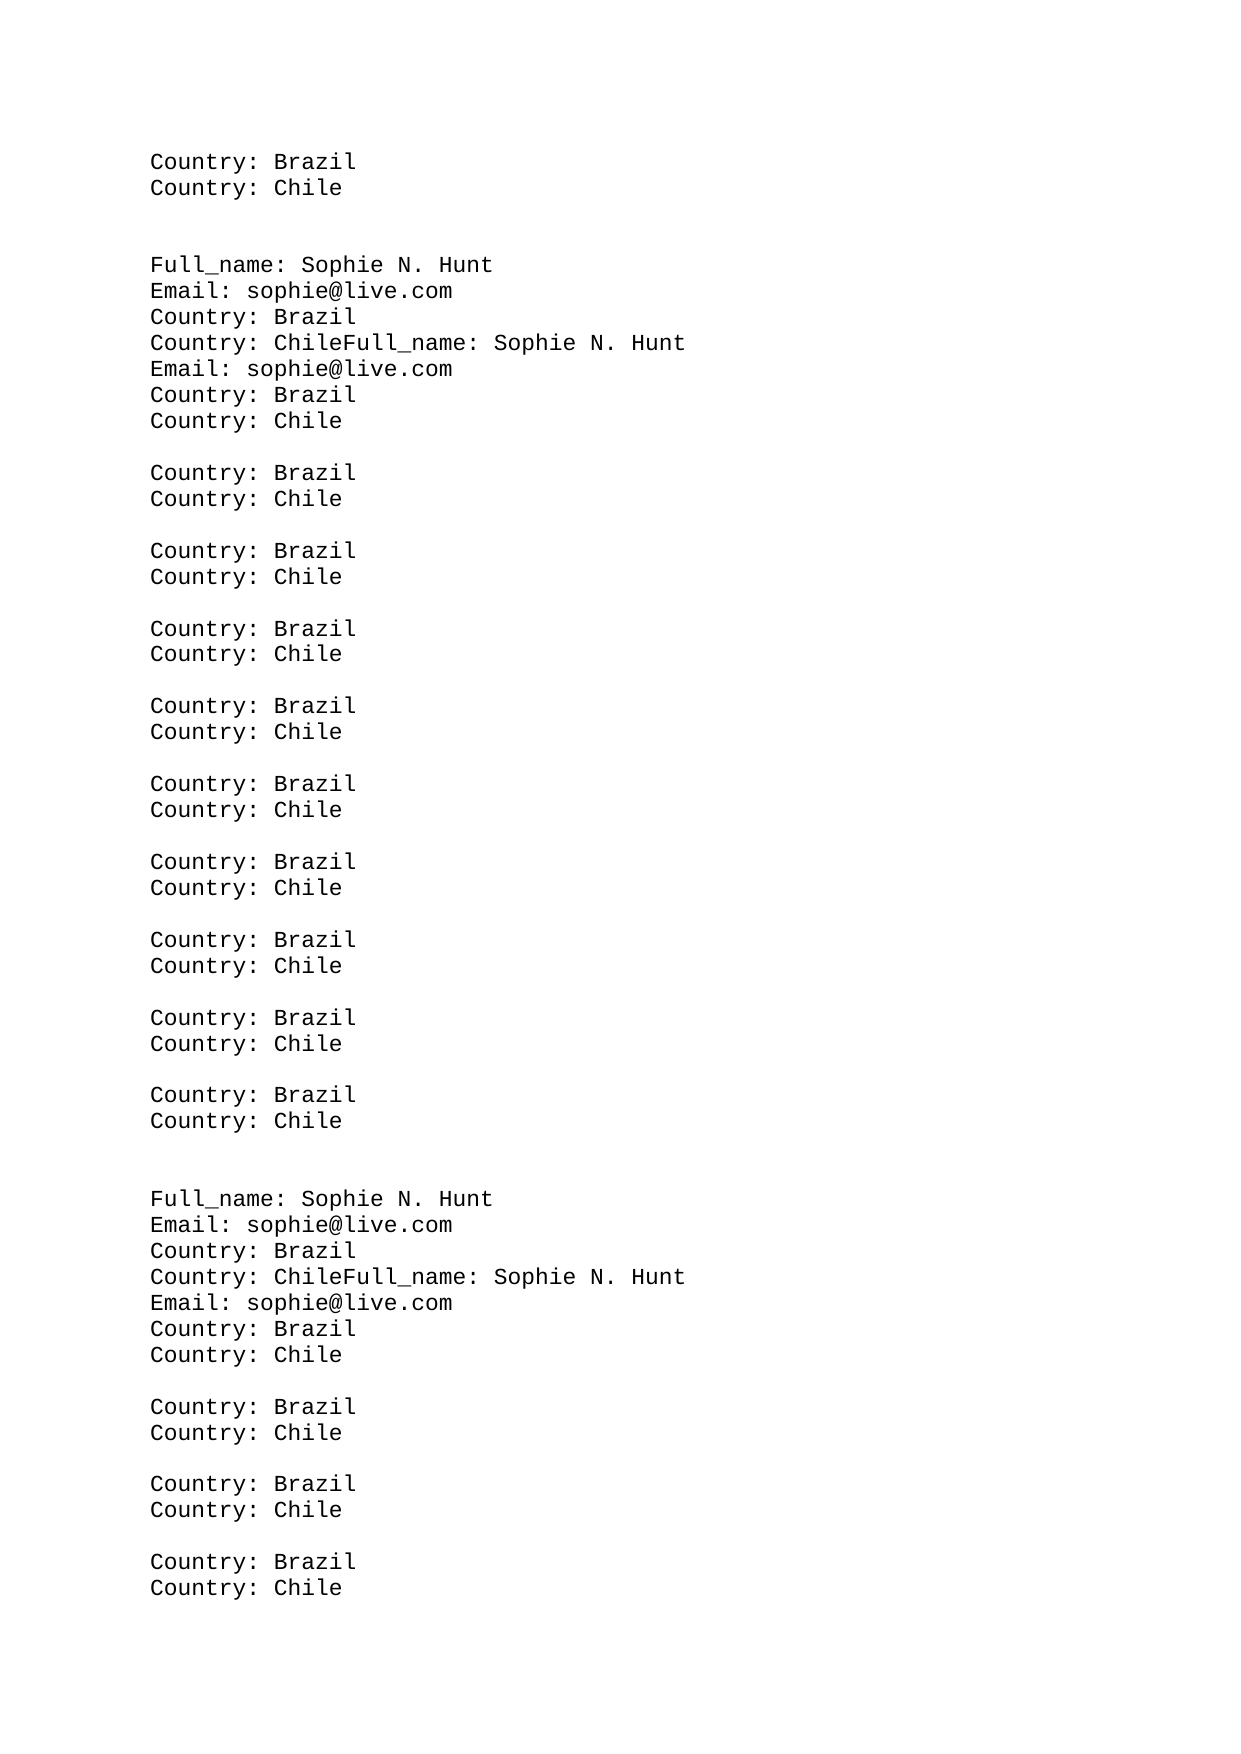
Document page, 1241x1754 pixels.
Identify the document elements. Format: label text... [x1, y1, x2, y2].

text Email: sophie@live.com [150, 1291, 1090, 1317]
text Country: Brazil [150, 150, 1090, 176]
text Country: Chile [150, 487, 1090, 513]
text Country: Chile [150, 409, 1090, 435]
text Country: Brazil [150, 928, 1090, 954]
text Country: Chile [150, 565, 1090, 591]
text Country: Chile [150, 876, 1090, 902]
text Country: Chile [150, 721, 1090, 747]
text Country: Brazil [150, 461, 1090, 487]
text Country: Brazil [150, 306, 1090, 332]
text Country: Brazil [150, 539, 1090, 565]
text Country: Brazil [150, 1006, 1090, 1032]
text Country: Chile [150, 1421, 1090, 1447]
text Full_name: Sophie N. Hunt [150, 1187, 1090, 1213]
text Country: Brazil [150, 383, 1090, 409]
text Country: Chile [150, 798, 1090, 824]
text Country: Brazil [150, 1473, 1090, 1499]
text Country: Chile [150, 1110, 1090, 1136]
text Country: ChileFull_name: Sophie N. Hunt [150, 1265, 1090, 1291]
text Country: Chile [150, 1032, 1090, 1058]
text Country: Chile [150, 1343, 1090, 1369]
text Country: Chile [150, 954, 1090, 980]
text Email: sophie@live.com [150, 280, 1090, 306]
text Email: sophie@live.com [150, 357, 1090, 383]
text Country: Chile [150, 1499, 1090, 1525]
text Country: Brazil [150, 1239, 1090, 1265]
text Full_name: Sophie N. Hunt [150, 254, 1090, 280]
text Email: sophie@live.com [150, 1213, 1090, 1239]
text Country: Brazil [150, 617, 1090, 643]
text Country: Chile [150, 176, 1090, 202]
text Country: Chile [150, 1577, 1090, 1602]
text Country: Brazil [150, 1551, 1090, 1577]
text Country: Brazil [150, 850, 1090, 876]
text Country: ChileFull_name: Sophie N. Hunt [150, 332, 1090, 357]
text Country: Brazil [150, 1317, 1090, 1343]
text Country: Chile [150, 643, 1090, 669]
text Country: Brazil [150, 772, 1090, 798]
text Country: Brazil [150, 695, 1090, 721]
text Country: Brazil [150, 1395, 1090, 1421]
text Country: Brazil [150, 1084, 1090, 1110]
